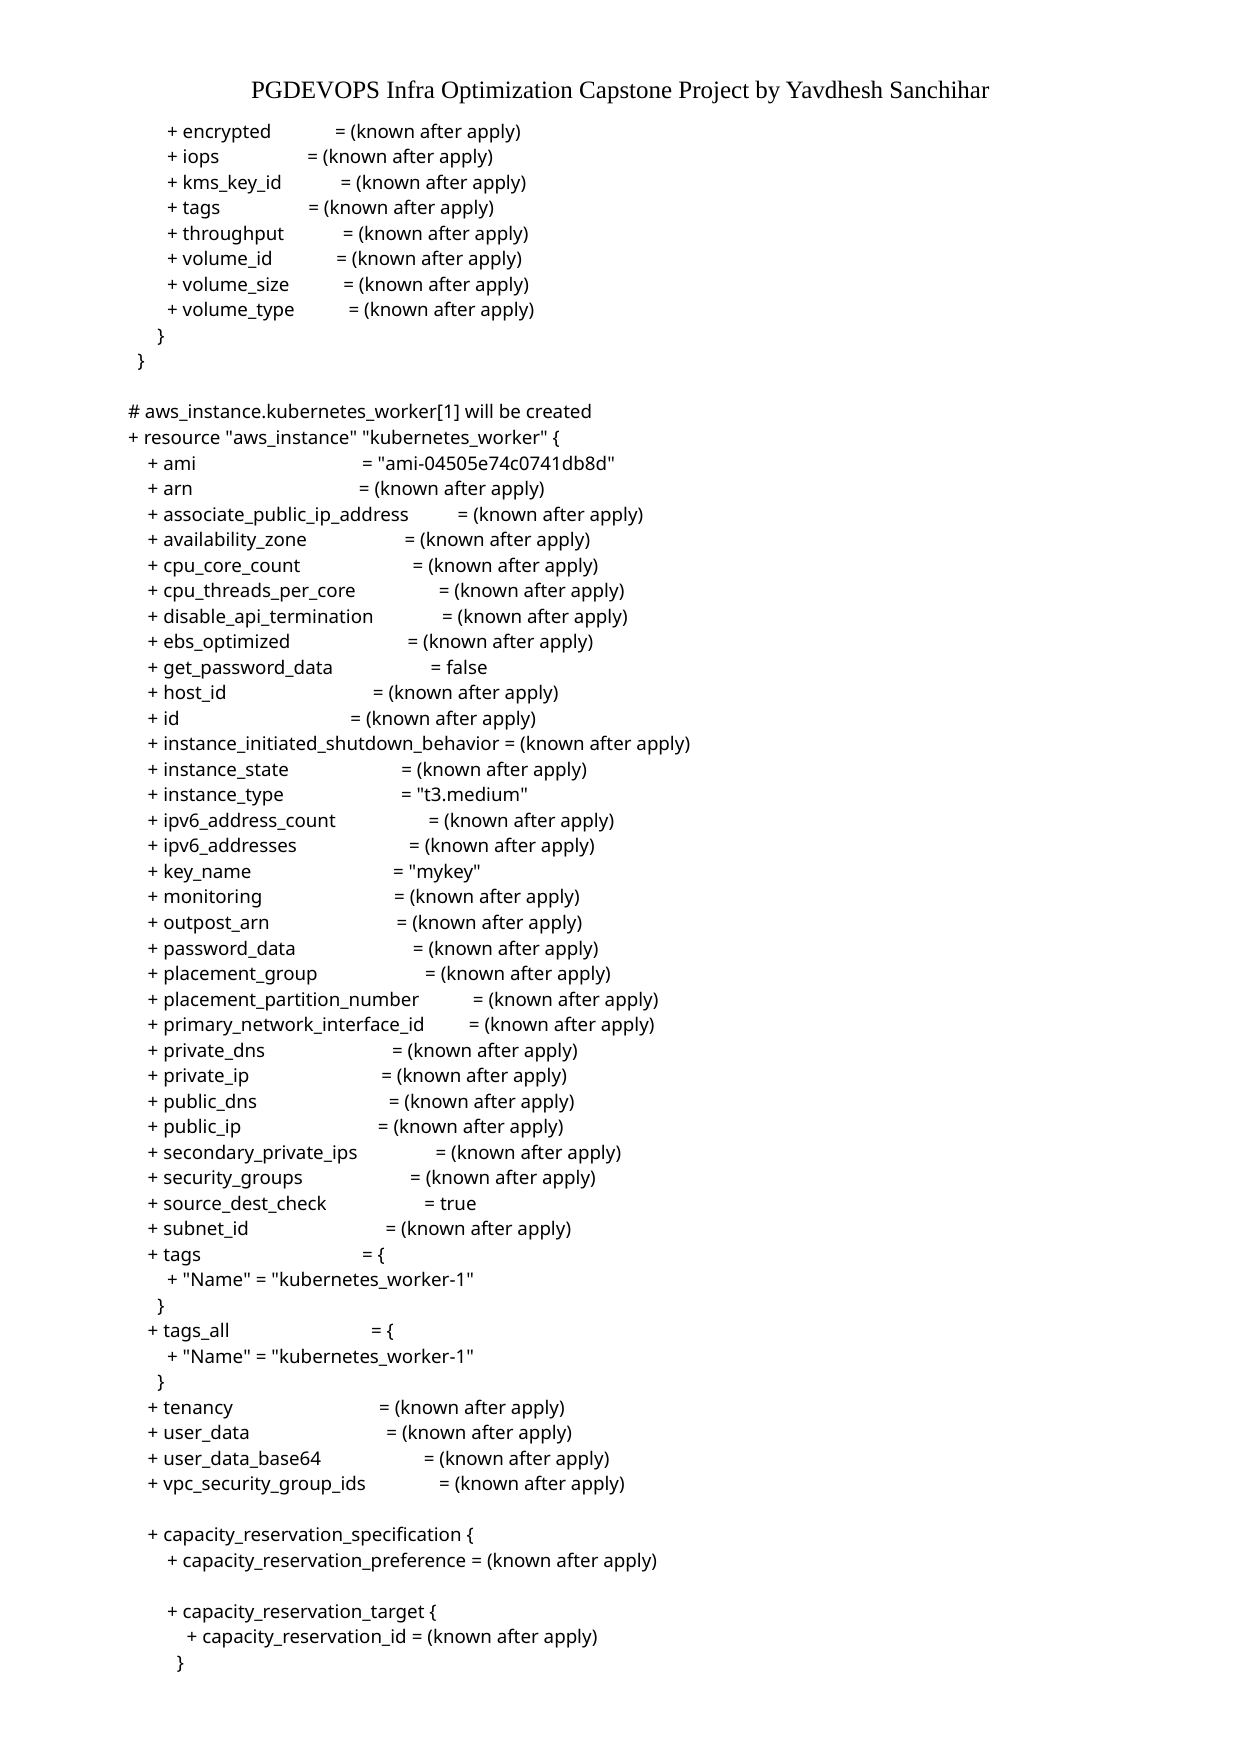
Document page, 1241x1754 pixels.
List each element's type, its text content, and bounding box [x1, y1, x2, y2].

text + ebs_optimized = (known after apply) [118, 628, 1122, 654]
text + tags = { [118, 1241, 1122, 1267]
text + secondary_private_ips = (known after apply) [118, 1139, 1122, 1164]
text + encrypted = (known after apply) [118, 118, 1122, 144]
text + resource "aws_instance" "kubernetes_worker" { [118, 424, 1122, 450]
text + ipv6_addresses = (known after apply) [118, 833, 1122, 858]
text + password_data = (known after apply) [118, 935, 1122, 960]
text + instance_type = "t3.medium" [118, 782, 1122, 807]
text + tags_all = { [118, 1318, 1122, 1343]
text + instance_state = (known after apply) [118, 756, 1122, 782]
text + subnet_id = (known after apply) [118, 1216, 1122, 1241]
text + cpu_threads_per_core = (known after apply) [118, 577, 1122, 603]
text + host_id = (known after apply) [118, 679, 1122, 705]
text } [118, 1292, 1122, 1318]
text + volume_id = (known after apply) [118, 246, 1122, 271]
text + placement_group = (known after apply) [118, 960, 1122, 986]
text + capacity_reservation_preference = (known after apply) [118, 1547, 1122, 1573]
text + associate_public_ip_address = (known after apply) [118, 501, 1122, 526]
text + kms_key_id = (known after apply) [118, 169, 1122, 195]
text + cpu_core_count = (known after apply) [118, 552, 1122, 577]
text + ami = "ami-04505e74c0741db8d" [118, 450, 1122, 475]
text + public_dns = (known after apply) [118, 1088, 1122, 1113]
text + get_password_data = false [118, 654, 1122, 679]
text + iops = (known after apply) [118, 144, 1122, 169]
text + tenancy = (known after apply) [118, 1394, 1122, 1420]
text + user_data = (known after apply) [118, 1420, 1122, 1445]
text + capacity_reservation_target { [118, 1598, 1122, 1624]
text } [118, 322, 1122, 348]
text + "Name" = "kubernetes_worker-1" [118, 1267, 1122, 1292]
text + security_groups = (known after apply) [118, 1164, 1122, 1190]
text + capacity_reservation_id = (known after apply) [118, 1624, 1122, 1649]
text + key_name = "mykey" [118, 858, 1122, 884]
text } [118, 1369, 1122, 1394]
text # aws_instance.kubernetes_worker[1] will be created [118, 399, 1122, 424]
text + public_ip = (known after apply) [118, 1113, 1122, 1139]
text } [118, 348, 1122, 373]
text + private_ip = (known after apply) [118, 1062, 1122, 1088]
text + availability_zone = (known after apply) [118, 526, 1122, 552]
text + monitoring = (known after apply) [118, 884, 1122, 909]
text + primary_network_interface_id = (known after apply) [118, 1011, 1122, 1037]
text + volume_type = (known after apply) [118, 297, 1122, 322]
text + capacity_reservation_specification { [118, 1522, 1122, 1547]
text } [118, 1649, 1122, 1675]
text + source_dest_check = true [118, 1190, 1122, 1216]
text + ipv6_address_count = (known after apply) [118, 807, 1122, 833]
text + throughput = (known after apply) [118, 220, 1122, 246]
text + outpost_arn = (known after apply) [118, 909, 1122, 935]
text + private_dns = (known after apply) [118, 1037, 1122, 1062]
text + volume_size = (known after apply) [118, 271, 1122, 297]
text + vpc_security_group_ids = (known after apply) [118, 1471, 1122, 1496]
text + instance_initiated_shutdown_behavior = (known after apply) [118, 731, 1122, 756]
text + "Name" = "kubernetes_worker-1" [118, 1343, 1122, 1369]
text + arn = (known after apply) [118, 475, 1122, 501]
text + tags = (known after apply) [118, 195, 1122, 220]
text + id = (known after apply) [118, 705, 1122, 731]
text + user_data_base64 = (known after apply) [118, 1445, 1122, 1471]
text + disable_api_termination = (known after apply) [118, 603, 1122, 628]
text + placement_partition_number = (known after apply) [118, 986, 1122, 1011]
